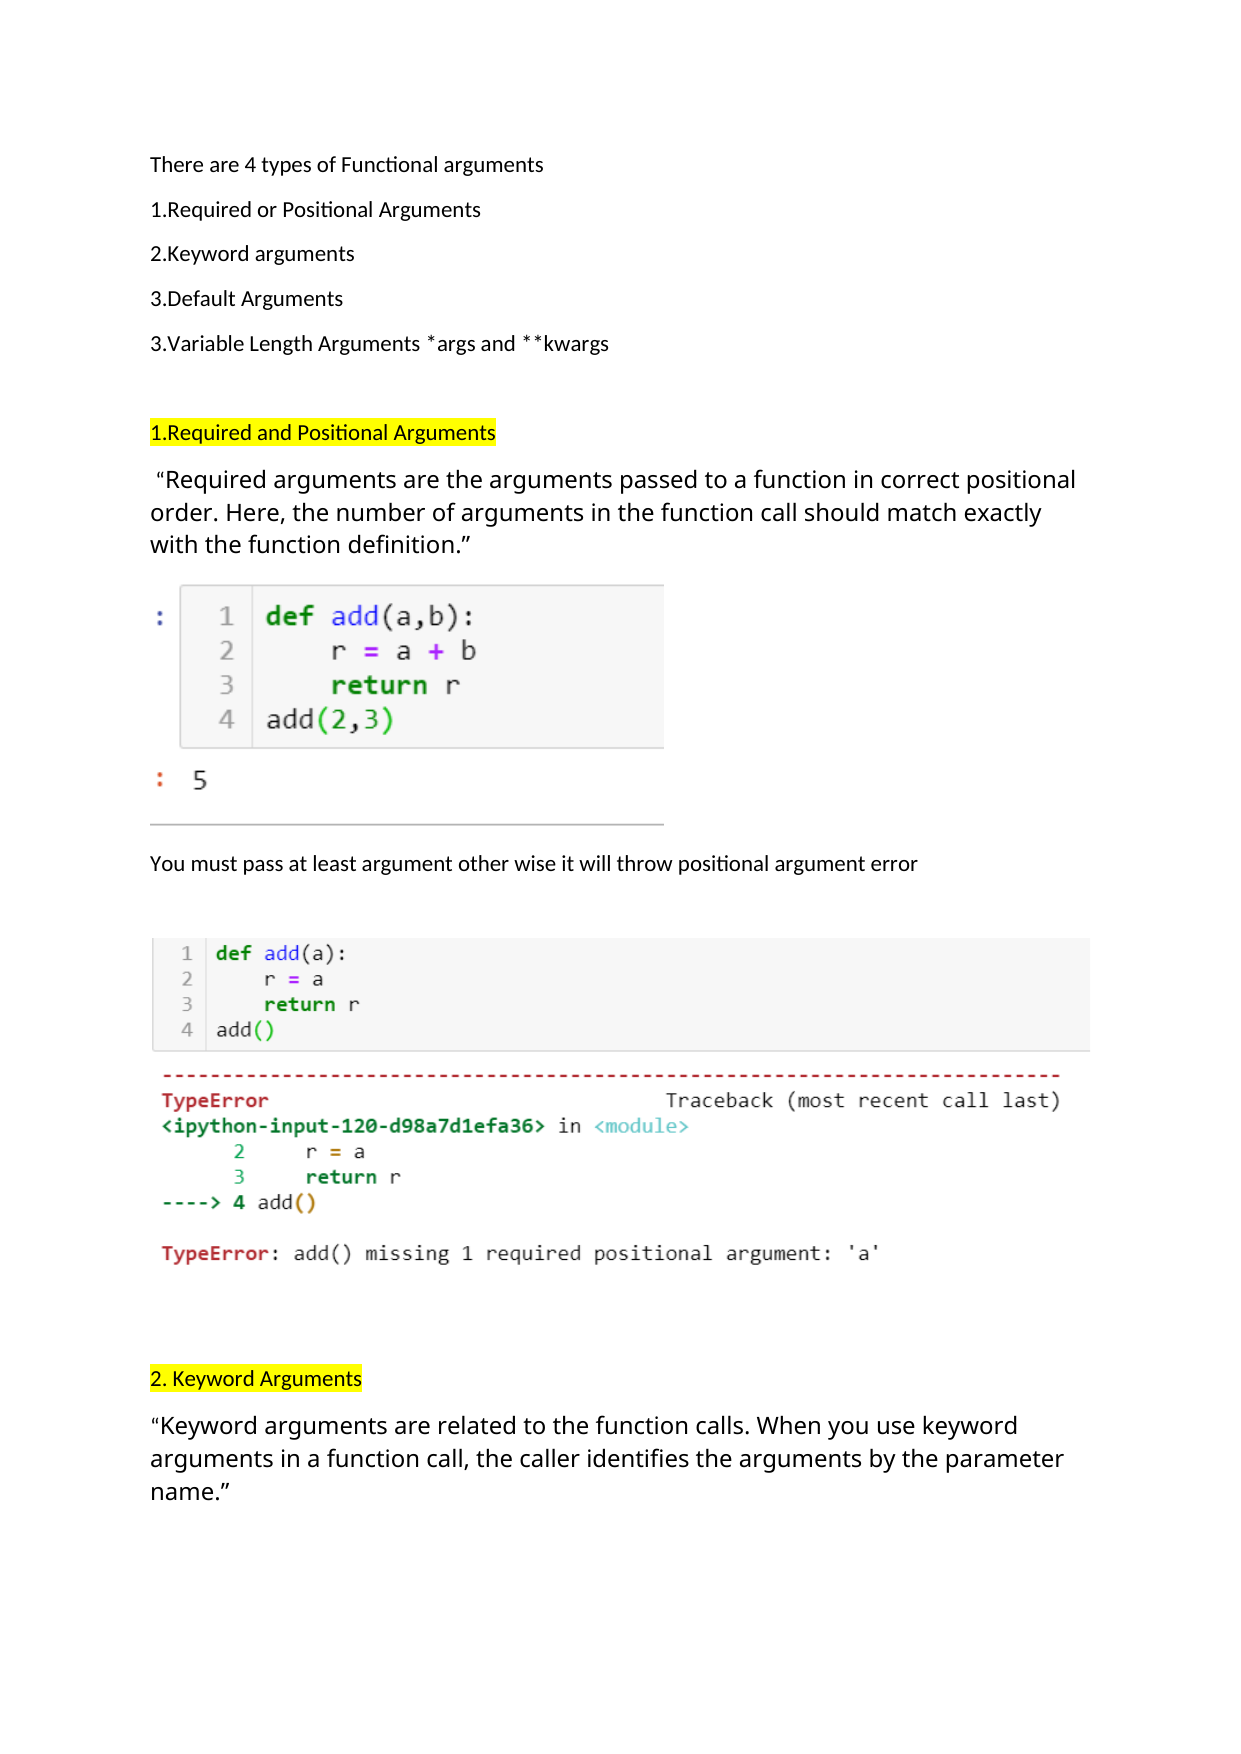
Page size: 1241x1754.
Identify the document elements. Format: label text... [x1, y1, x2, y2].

text 2. Keyword Arguments [150, 1364, 1090, 1392]
text You must pass at least argument other wise it will throw positional argument error [150, 849, 1090, 877]
text 3.Variable Length Arguments *args and **kwargs [150, 329, 1090, 357]
text “Keyword arguments are related to the function calls. When you use keyword arguments in a function call, the caller identifies the arguments by the parameter name.” [150, 1409, 1090, 1507]
text 3.Default Arguments [150, 284, 1090, 312]
text 1.Required and Positional Arguments [150, 418, 1090, 446]
text 2.Keyword arguments [150, 239, 1090, 267]
text There are 4 types of Functional arguments [150, 150, 1090, 178]
text “Required arguments are the arguments passed to a function in correct positional order. Here, the number of arguments in the function call should match exactly with the function definition.” [150, 463, 1090, 561]
text 1.Required or Positional Arguments [150, 195, 1090, 223]
